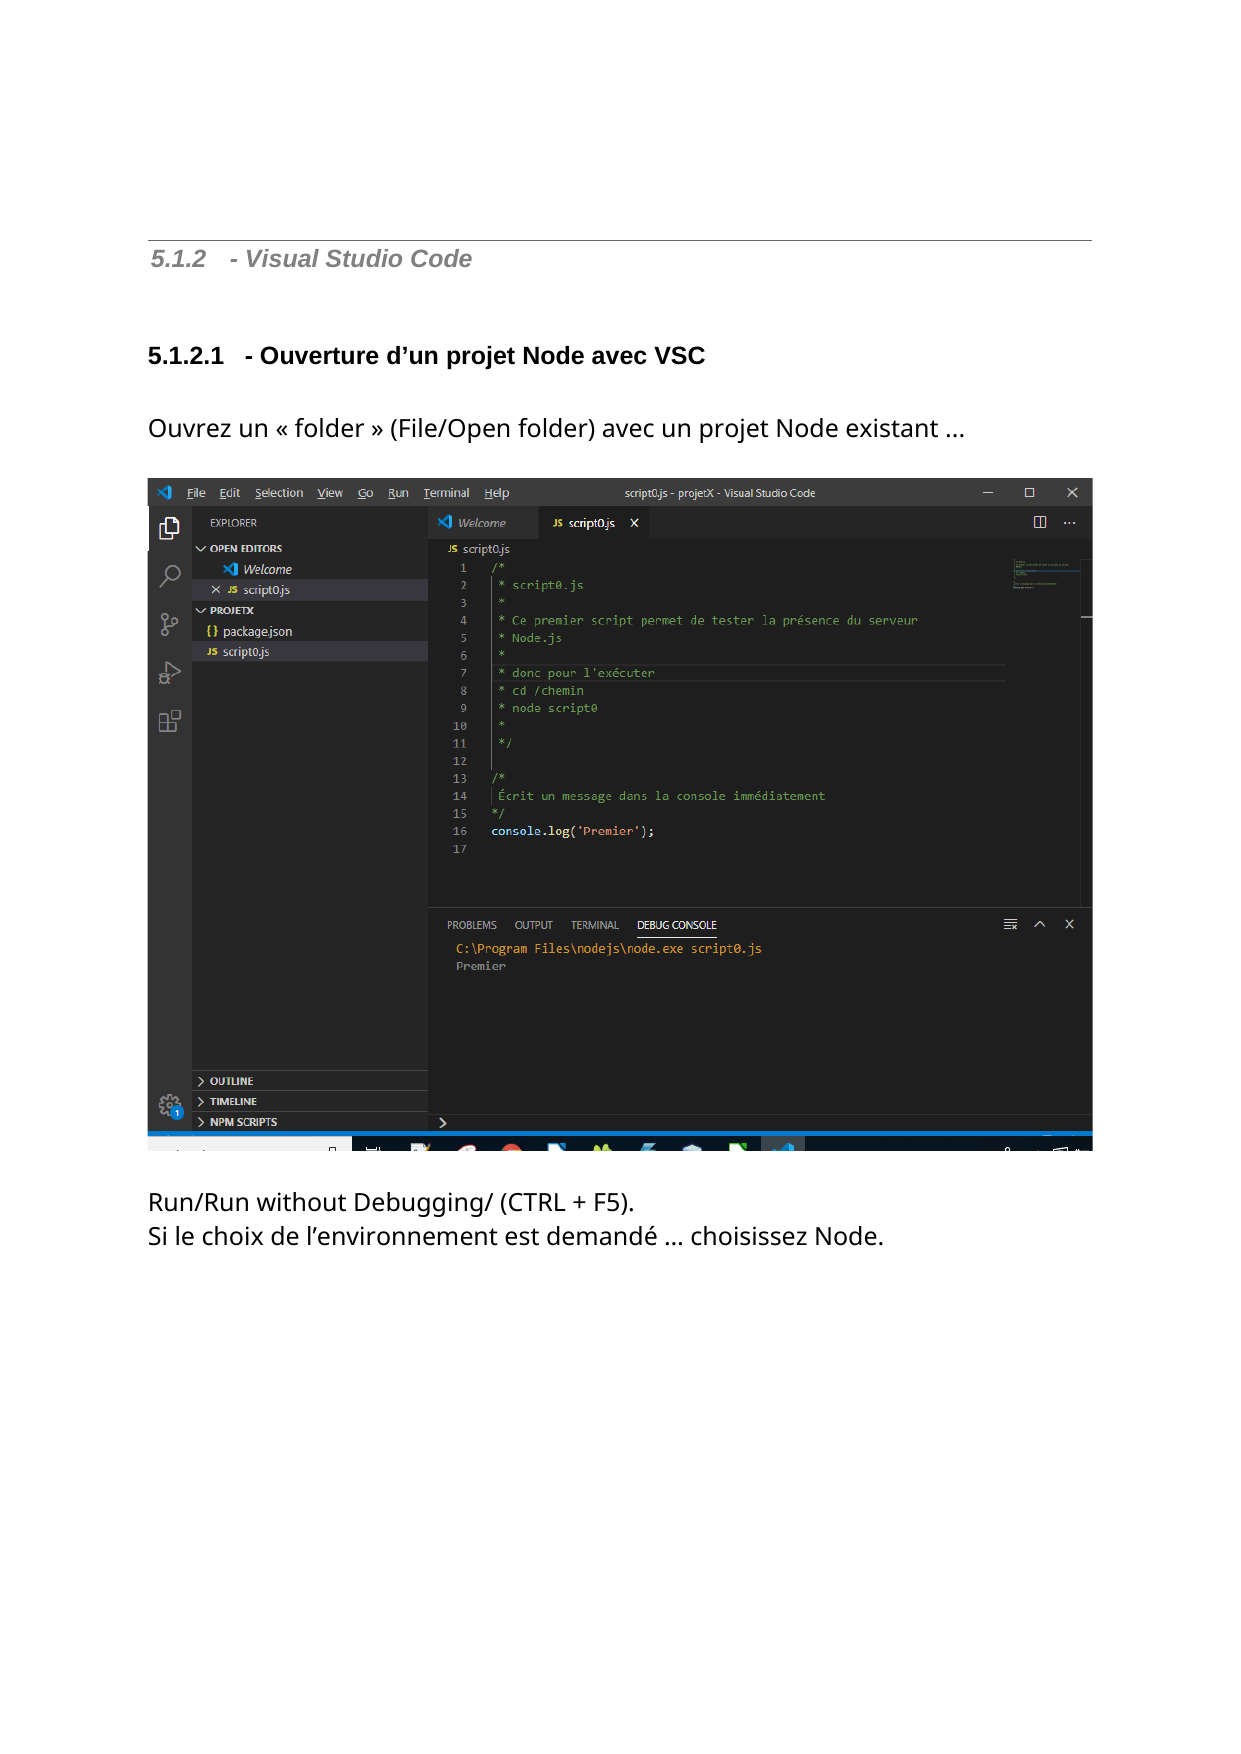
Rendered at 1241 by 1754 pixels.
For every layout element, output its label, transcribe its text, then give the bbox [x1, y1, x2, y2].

subtitle - Ouverture d’un projet Node avec VSC [148, 341, 1092, 370]
text Run/Run without Debugging/ (CTRL + F5). [148, 1184, 1092, 1218]
picture [147, 478, 1093, 1151]
text Si le choix de l’environnement est demandé … choisissez Node. [148, 1218, 1092, 1252]
subtitle - Visual Studio Code [148, 241, 1092, 276]
text Ouvrez un « folder » (File/Open folder) avec un projet Node existant ... [148, 410, 1092, 444]
